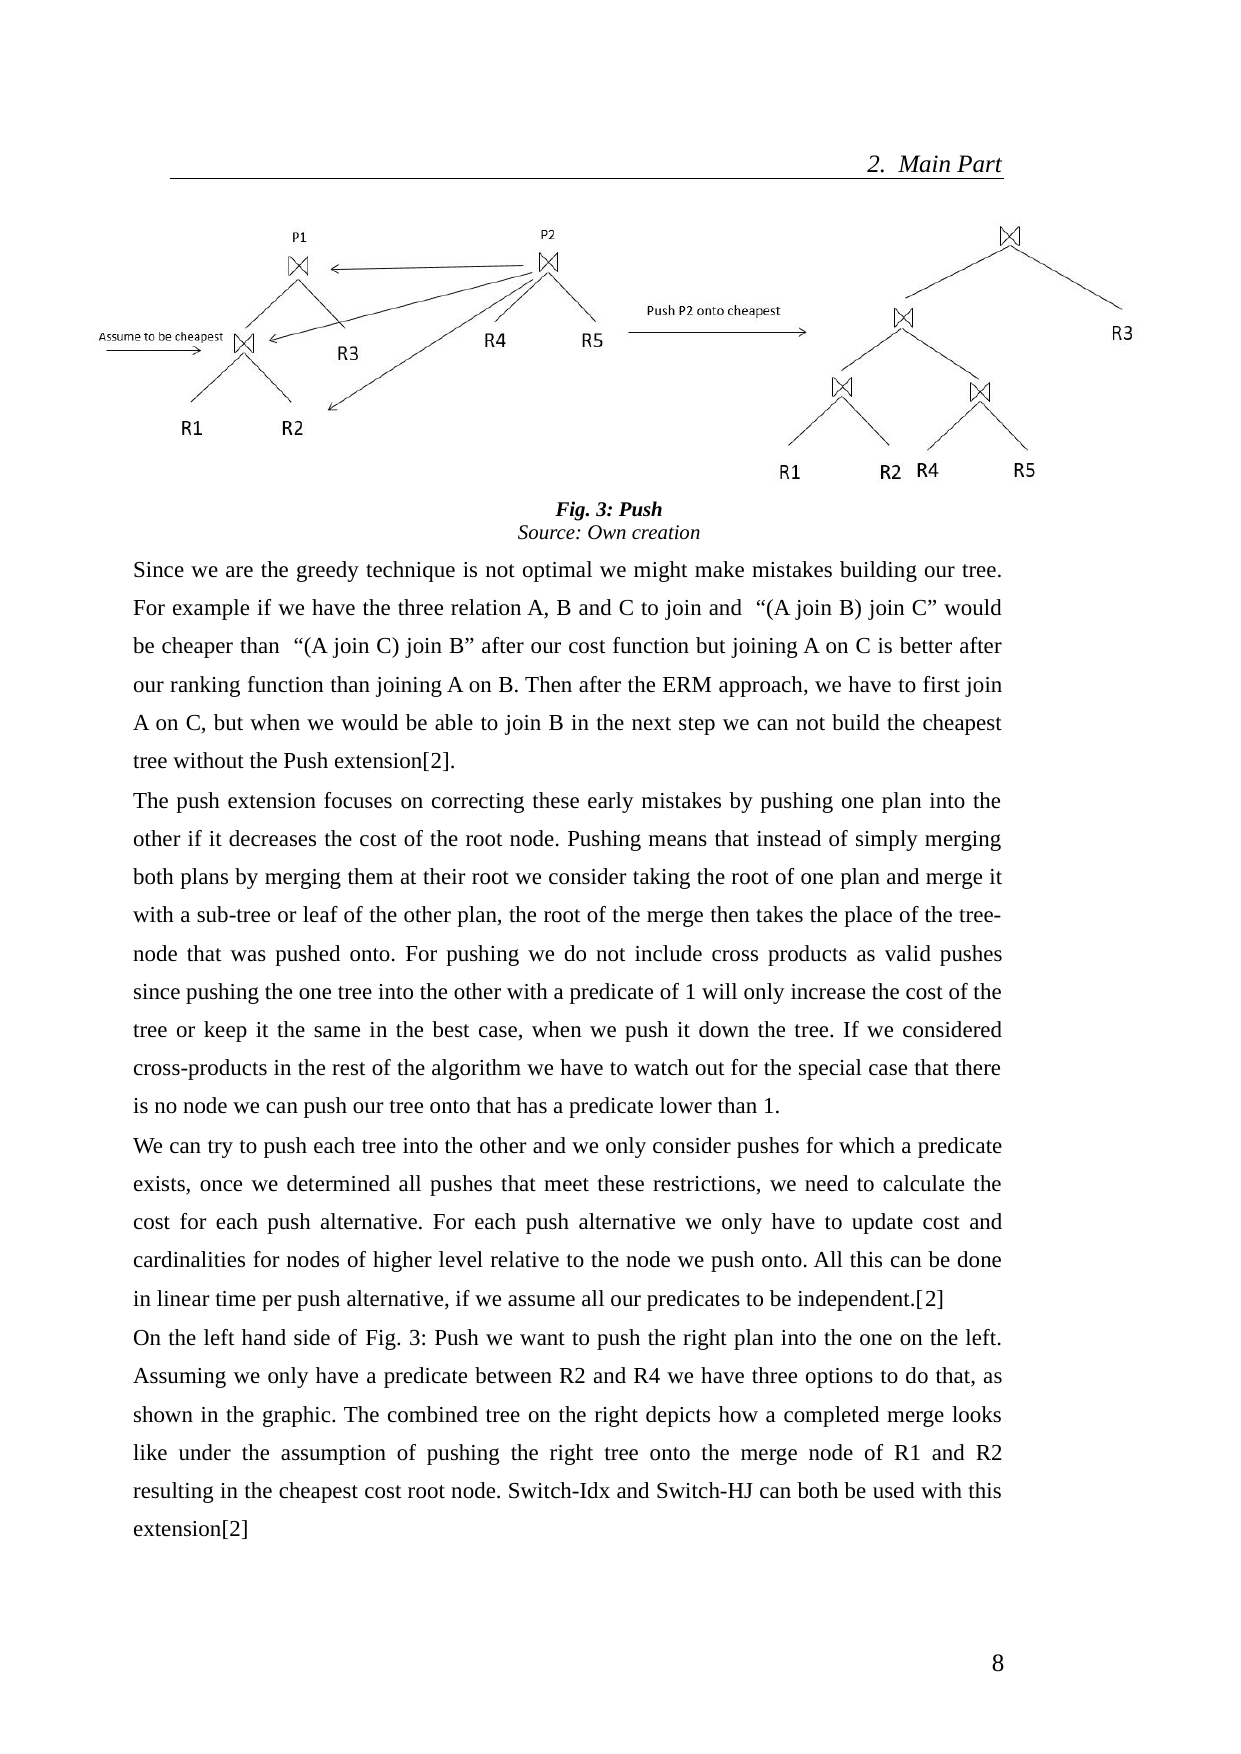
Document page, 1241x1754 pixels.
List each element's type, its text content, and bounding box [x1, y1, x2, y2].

text Since we are the greedy technique is not optimal we might make mistakes building our tree. For example if we have the three relation A, B and C to join and “(A join B) join C” would be cheaper than “(A join C) join B” after our cost function but joining A on C is better after our ranking function than joining A on B. Then after the ERM approach, we have to first join A on C, but when we would be able to join B in the next step we can not build the cheapest tree without the Push extension[2]. [133, 544, 1004, 774]
text The push extension focuses on correcting these early mistakes by pushing one plan into the other if it decreases the cost of the root node. Pushing means that instead of simply merging both plans by merging them at their root we consider taking the root of one plan and merge it with a sub-tree or leaf of the other plan, the root of the merge then takes the place of the tree-node that was pushed onto. For pushing we do not include cross products as valid pushes since pushing the one tree into the other with a predicate of 1 will only increase the cost of the tree or keep it the same in the best case, when we push it down the tree. If we considered cross-products in the rest of the algorithm we have to watch out for the special case that there is no node we can push our tree onto that has a predicate lower than 1. [133, 787, 1004, 1119]
picture [92, 213, 1144, 499]
text We can try to push each tree into the other and we only consider pushes for which a predicate exists, once we determined all pushes that meet these restrictions, we need to calculate the cost for each push alternative. For each push alternative we only have to update cost and cardinalities for nodes of higher level relative to the node we push onto. All this can be done in linear time per push alternative, if we assume all our predicates to be independent.[2] [133, 1133, 1004, 1311]
text On the left hand side of Fig. 3: Push we want to push the right plan into the one on the left. Assuming we only have a predicate between R2 and R4 we have three options to do that, as shown in the graphic. The combined tree on the right depicts how a completed merge looks like under the assumption of pushing the right tree onto the merge node of R1 and R2 resulting in the cheapest cost root node. Switch-Idx and Switch-HJ can both be used with this extension[2] [133, 1325, 1004, 1542]
text Source: Own creation [48, 521, 1171, 544]
text Fig. 3: Push [48, 219, 1171, 521]
